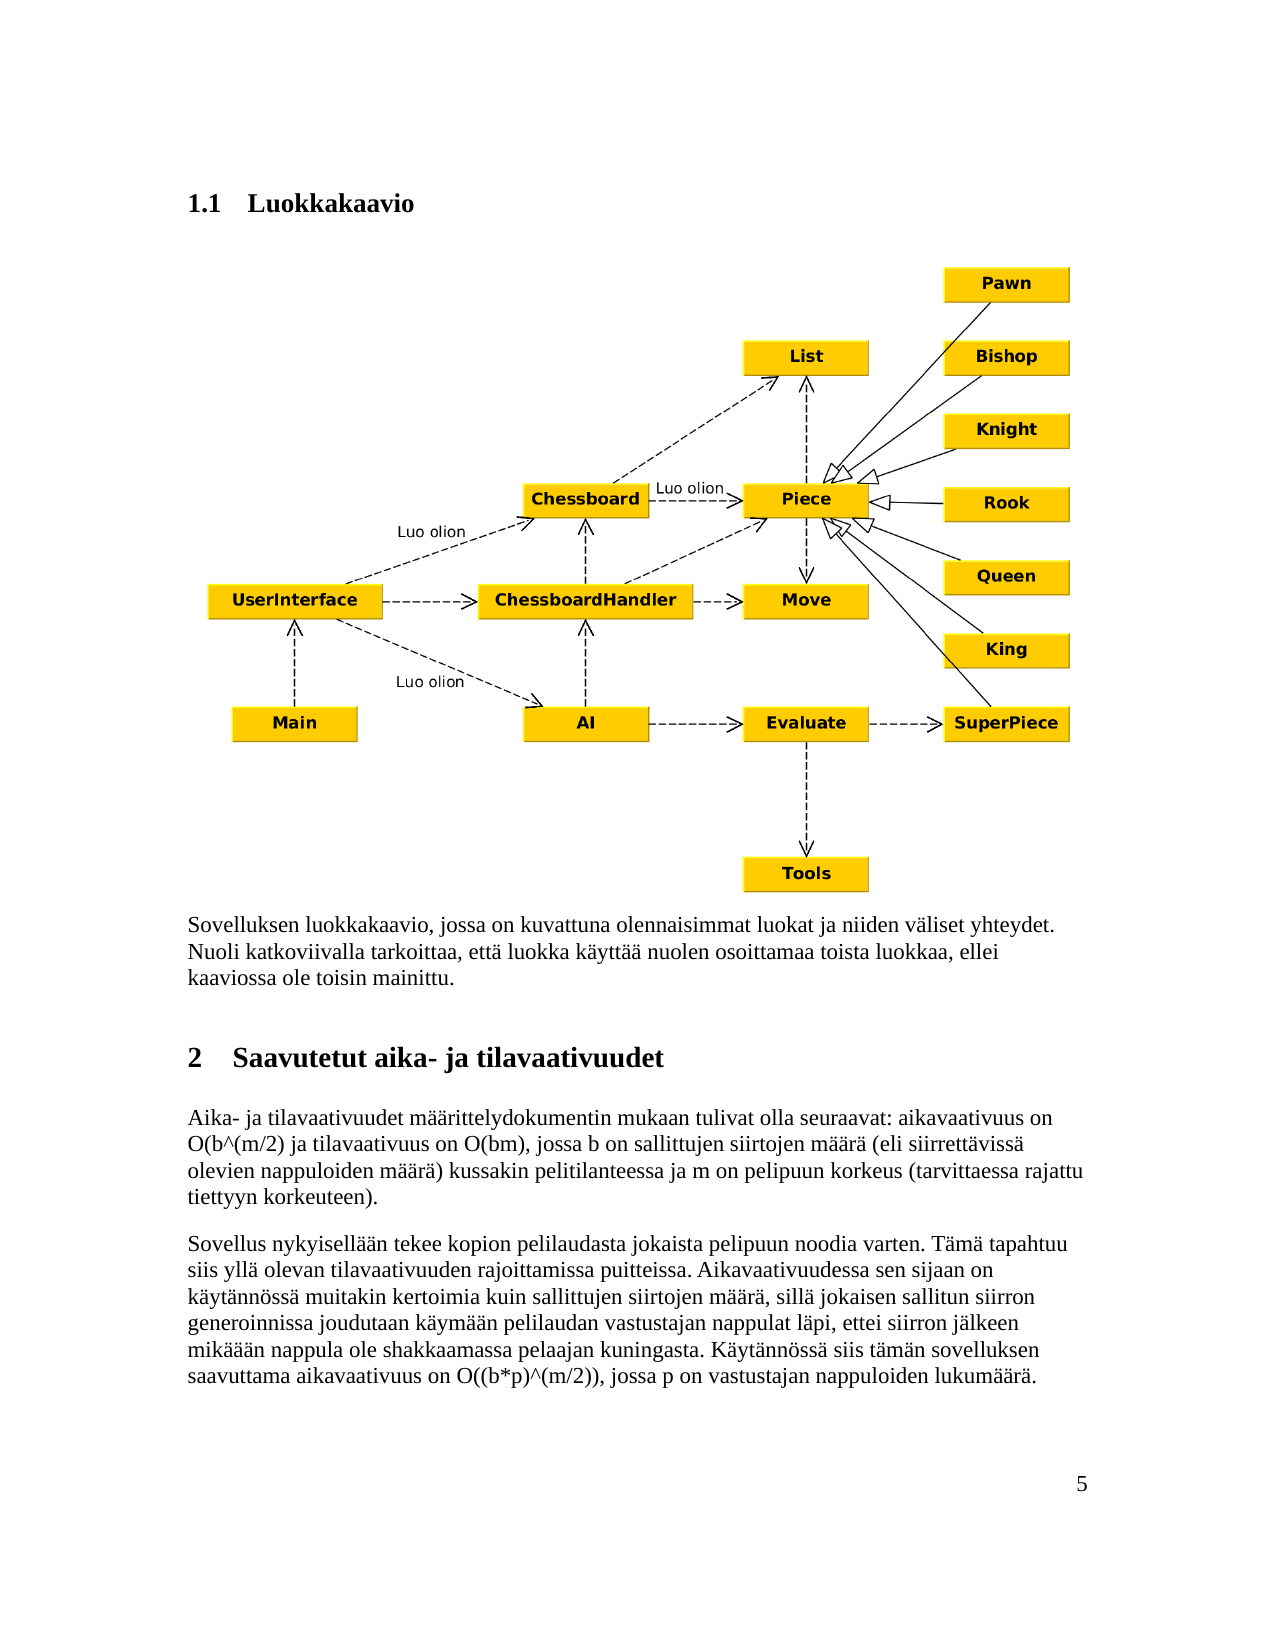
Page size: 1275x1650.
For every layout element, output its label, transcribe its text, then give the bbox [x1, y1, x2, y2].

picture [187, 248, 1088, 912]
text Sovellus nykyisellään tekee kopion pelilaudasta jokaista pelipuun noodia varten. Tämä tapahtuu siis yllä olevan tilavaativuuden rajoittamissa puitteissa. Aikavaativuudessa sen sijaan on käytännössä muitakin kertoimia kuin sallittujen siirtojen määrä, sillä jokaisen sallitun siirron generoinnissa joudutaan käymään pelilaudan vastustajan nappulat läpi, ettei siirron jälkeen mikäään nappula ole shakkaamassa pelaajan kuningasta. Käytännössä siis tämän sovelluksen saavuttama aikavaativuus on O((b*p)^(m/2)), jossa p on vastustajan nappuloiden lukumäärä. [187, 1230, 1087, 1388]
text Sovelluksen luokkakaavio, jossa on kuvattuna olennaisimmat luokat ja niiden väliset yhteydet. Nuoli katkoviivalla tarkoittaa, että luokka käyttää nuolen osoittamaa toista luokkaa, ellei kaaviossa ole toisin mainittu. [187, 912, 1087, 990]
subtitle Luokkakaavio [187, 187, 1087, 219]
text Aika- ja tilavaativuudet määrittelydokumentin mukaan tulivat olla seuraavat: aikavaativuus on O(b^(m/2) ja tilavaativuus on O(bm), jossa b on sallittujen siirtojen määrä (eli siirrettävissä olevien nappuloiden määrä) kussakin pelitilanteessa ja m on pelipuun korkeus (tarvittaessa rajattu tiettyyn korkeuteen). [187, 1104, 1087, 1209]
subtitle Saavutetut aika- ja tilavaativuudet [187, 1040, 1087, 1074]
